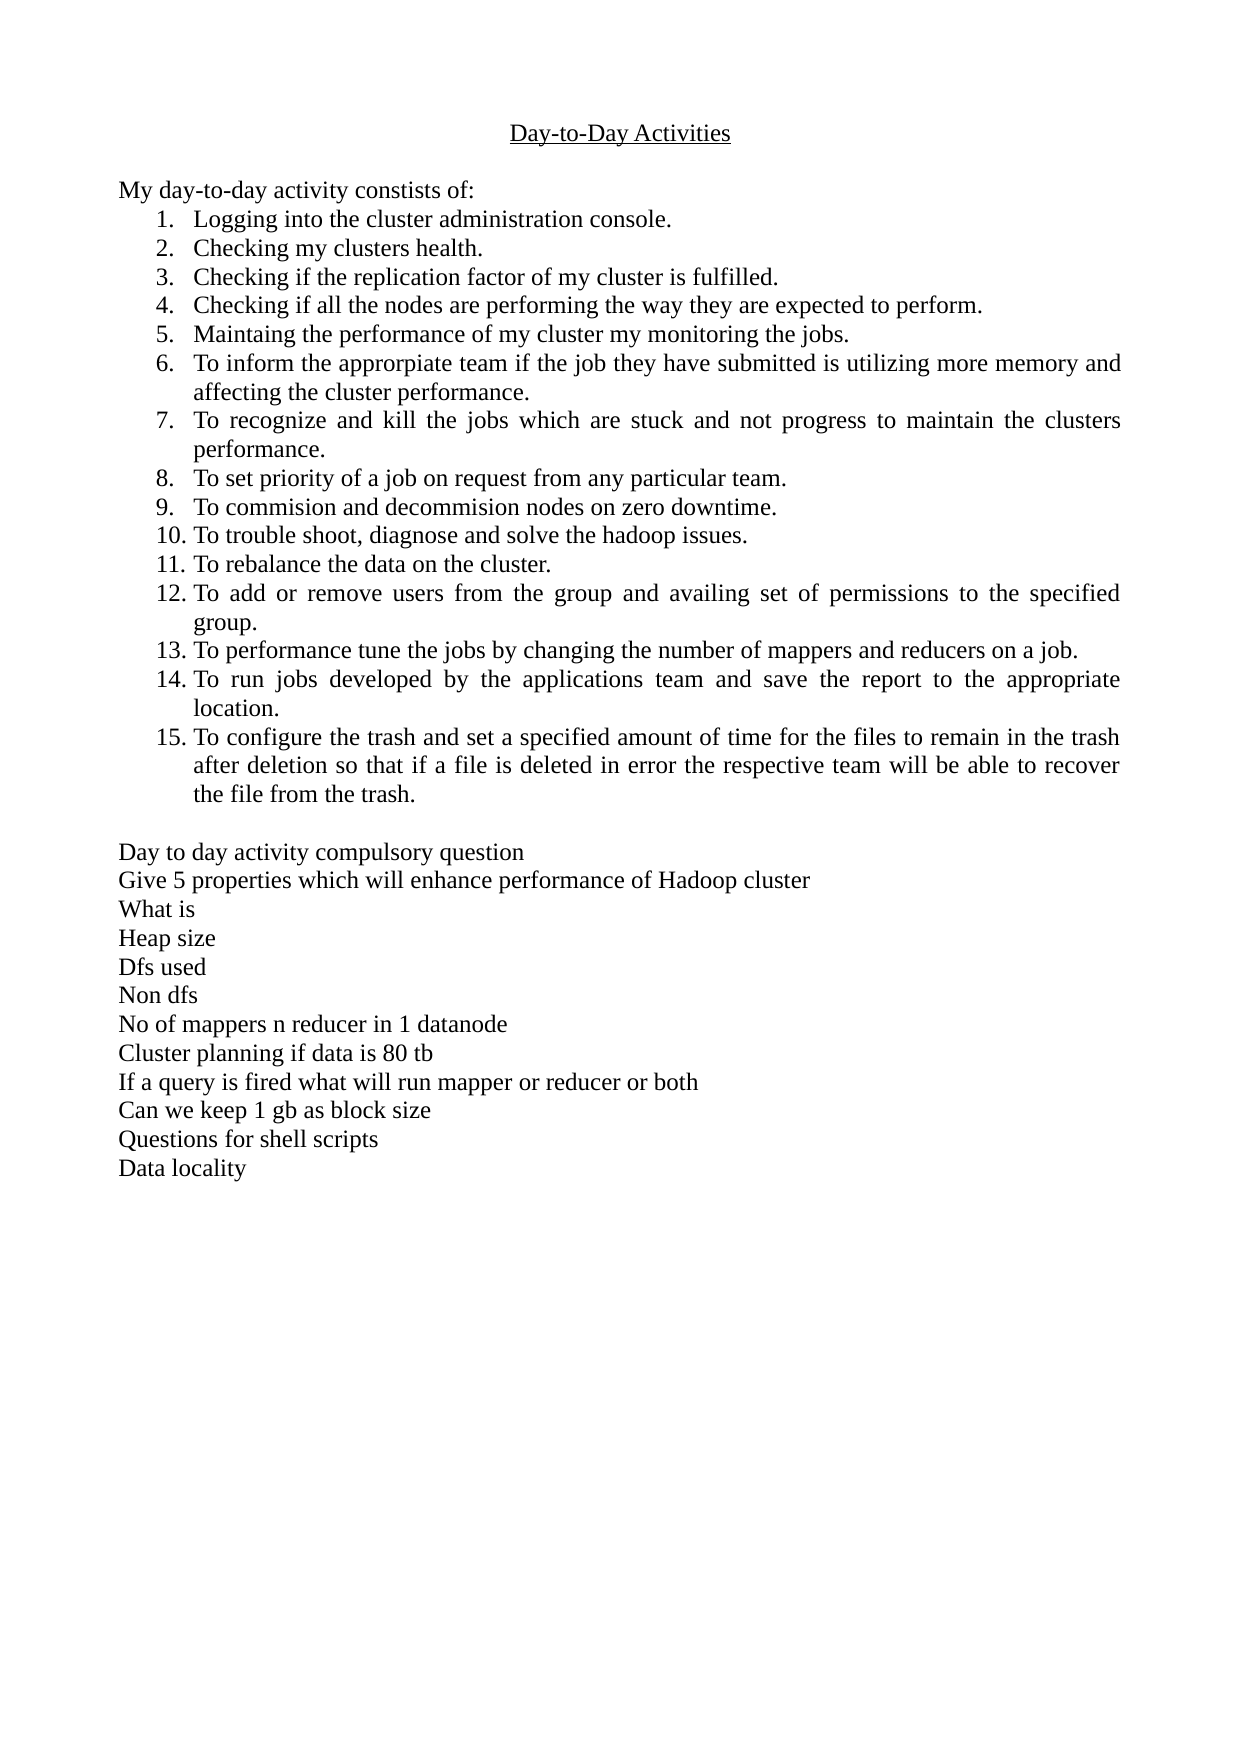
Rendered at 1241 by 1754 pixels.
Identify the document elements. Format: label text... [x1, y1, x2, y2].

list Checking if all the nodes are performing the way they are expected to perform. [156, 291, 1122, 319]
text Non dfs [118, 981, 1122, 1009]
text Can we keep 1 gb as block size [118, 1096, 1122, 1124]
text Day to day activity compulsory question [118, 837, 1122, 866]
text Dfs used [118, 952, 1122, 981]
text Questions for shell scripts [118, 1124, 1122, 1153]
text Heap size [118, 923, 1122, 952]
list Logging into the cluster administration console. [156, 204, 1122, 233]
list To configure the trash and set a specified amount of time for the files to remain in the trash after deletion so that if a file is deleted in error the respective team will be able to recover the file from the trash. [156, 722, 1122, 808]
list Checking if the replication factor of my cluster is fulfilled. [156, 262, 1122, 291]
text My day-to-day activity constists of: [118, 176, 1122, 204]
list To inform the approrpiate team if the job they have submitted is utilizing more memory and affecting the cluster performance. [156, 348, 1122, 406]
text If a query is fired what will run mapper or reducer or both [118, 1067, 1122, 1096]
list Maintaing the performance of my cluster my monitoring the jobs. [156, 319, 1122, 348]
list To recognize and kill the jobs which are stuck and not progress to maintain the clusters performance. [156, 406, 1122, 463]
list To add or remove users from the group and availing set of permissions to the specified group. [156, 578, 1122, 636]
text Data locality [118, 1153, 1122, 1182]
text Cluster planning if data is 80 tb [118, 1038, 1122, 1067]
list Checking my clusters health. [156, 233, 1122, 262]
list To rebalance the data on the cluster. [156, 549, 1122, 578]
text Give 5 properties which will enhance performance of Hadoop cluster [118, 866, 1122, 894]
list To set priority of a job on request from any particular team. [156, 463, 1122, 492]
list To performance tune the jobs by changing the number of mappers and reducers on a job. [156, 636, 1122, 664]
text Day-to-Day Activities [118, 118, 1122, 147]
text No of mappers n reducer in 1 datanode [118, 1009, 1122, 1038]
list To run jobs developed by the applications team and save the report to the appropriate location. [156, 664, 1122, 722]
text What is [118, 894, 1122, 923]
list To commision and decommision nodes on zero downtime. [156, 492, 1122, 521]
list To trouble shoot, diagnose and solve the hadoop issues. [156, 521, 1122, 549]
